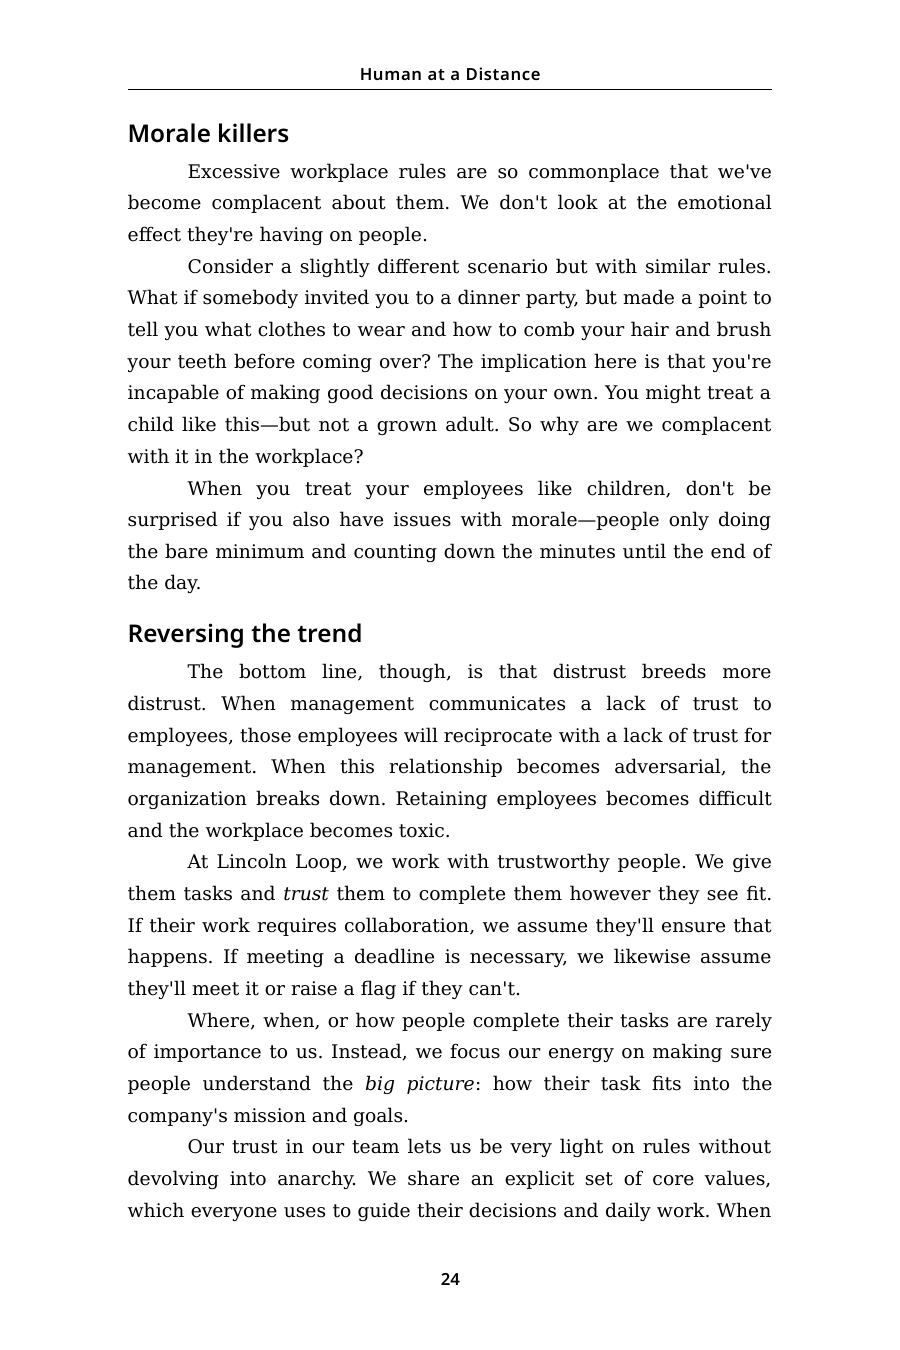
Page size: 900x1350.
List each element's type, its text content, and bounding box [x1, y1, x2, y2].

text Consider a slightly different scenario but with similar rules. What if somebody invited you to a dinner party, but made a point to tell you what clothes to wear and how to comb your hair and brush your teeth before coming over? The implication here is that you're incapable of making good decisions on your own. You might treat a child like this—but not a grown adult. So why are we complacent with it in the workplace? [127, 256, 772, 468]
text The bottom line, though, is that distrust breeds more distrust. When management communicates a lack of trust to employees, those employees will reciprocate with a lack of trust for management. When this relationship becomes adversarial, the organization breaks down. Retaining employees becomes difficult and the workplace becomes toxic. [127, 661, 772, 841]
text Excessive workplace rules are so commonplace that we've become complacent about them. We don't look at the emotional effect they're having on people. [127, 161, 772, 246]
subtitle Reversing the trend [127, 619, 772, 649]
subtitle Morale killers [127, 118, 772, 148]
text When you treat your employees like children, don't be surprised if you also have issues with morale—people only doing the bare minimum and counting down the minutes until the end of the day. [127, 478, 772, 594]
text Our trust in our team lets us be very light on rules without devolving into anarchy. We share an explicit set of core values, which everyone uses to guide their decisions and daily work. When [127, 1136, 772, 1221]
text Where, when, or how people complete their tasks are rarely of importance to us. Instead, we focus our energy on making sure people understand the big picture: how their task fits into the company's mission and goals. [127, 1009, 772, 1126]
text At Lincoln Loop, we work with trustworthy people. We give them tasks and trust them to complete them however they see fit. If their work requires collaboration, we assume they'll ensure that happens. If meeting a deadline is necessary, we likewise assume they'll meet it or raise a flag if they can't. [127, 851, 772, 1000]
